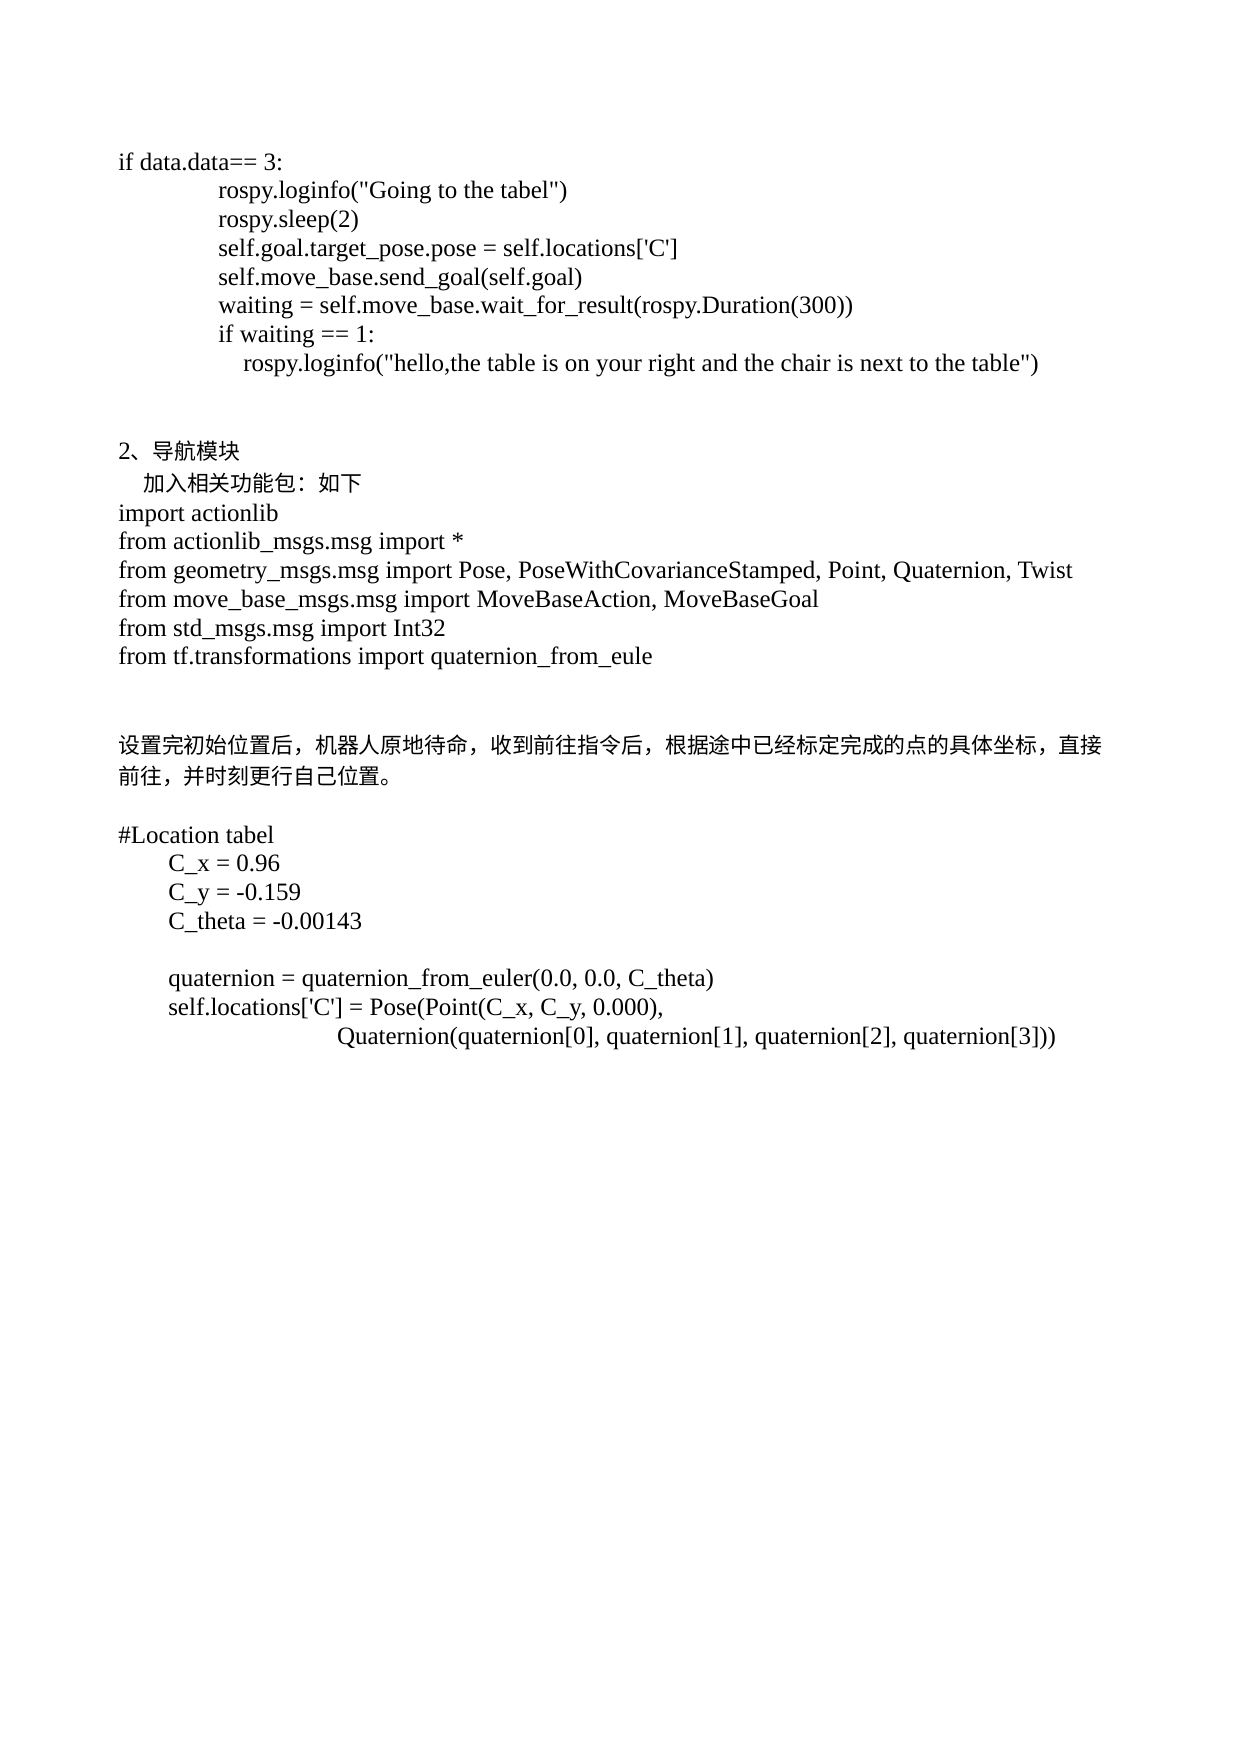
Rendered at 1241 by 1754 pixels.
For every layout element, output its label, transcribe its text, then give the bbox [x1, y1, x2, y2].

text from geometry_msgs.msg import Pose, PoseWithCovarianceStamped, Point, Quaternion, Twist [118, 555, 1122, 584]
text C_theta = -0.00143 [118, 906, 1122, 935]
text quaternion = quaternion_from_euler(0.0, 0.0, C_theta) [118, 963, 1122, 992]
text if waiting == 1: [118, 319, 1122, 348]
text waiting = self.move_base.wait_for_result(rospy.Duration(300)) [118, 291, 1122, 319]
text rospy.loginfo("Going to the tabel") [118, 176, 1122, 204]
text 2、导航模块 [118, 434, 1122, 466]
text self.goal.target_pose.pose = self.locations['C'] [118, 233, 1122, 262]
text rospy.loginfo("hello,the table is on your right and the chair is next to the table") [118, 348, 1122, 377]
text self.locations['C'] = Pose(Point(C_x, C_y, 0.000), [118, 992, 1122, 1021]
text from move_base_msgs.msg import MoveBaseAction, MoveBaseGoal [118, 584, 1122, 613]
text self.move_base.send_goal(self.goal) [118, 262, 1122, 291]
text from std_msgs.msg import Int32 [118, 613, 1122, 641]
text 加入相关功能包：如下 [118, 466, 1122, 498]
text from tf.transformations import quaternion_from_eule [118, 641, 1122, 670]
text import actionlib [118, 498, 1122, 526]
text 设置完初始位置后，机器人原地待命，收到前往指令后，根据途中已经标定完成的点的具体坐标，直接前往，并时刻更行自己位置。 [118, 728, 1122, 791]
text #Location tabel [118, 820, 1122, 848]
text from actionlib_msgs.msg import * [118, 526, 1122, 555]
text rospy.sleep(2) [118, 204, 1122, 233]
text Quaternion(quaternion[0], quaternion[1], quaternion[2], quaternion[3])) [118, 1021, 1122, 1050]
text if data.data== 3: [118, 147, 1122, 176]
text C_y = -0.159 [118, 877, 1122, 906]
text C_x = 0.96 [118, 848, 1122, 877]
